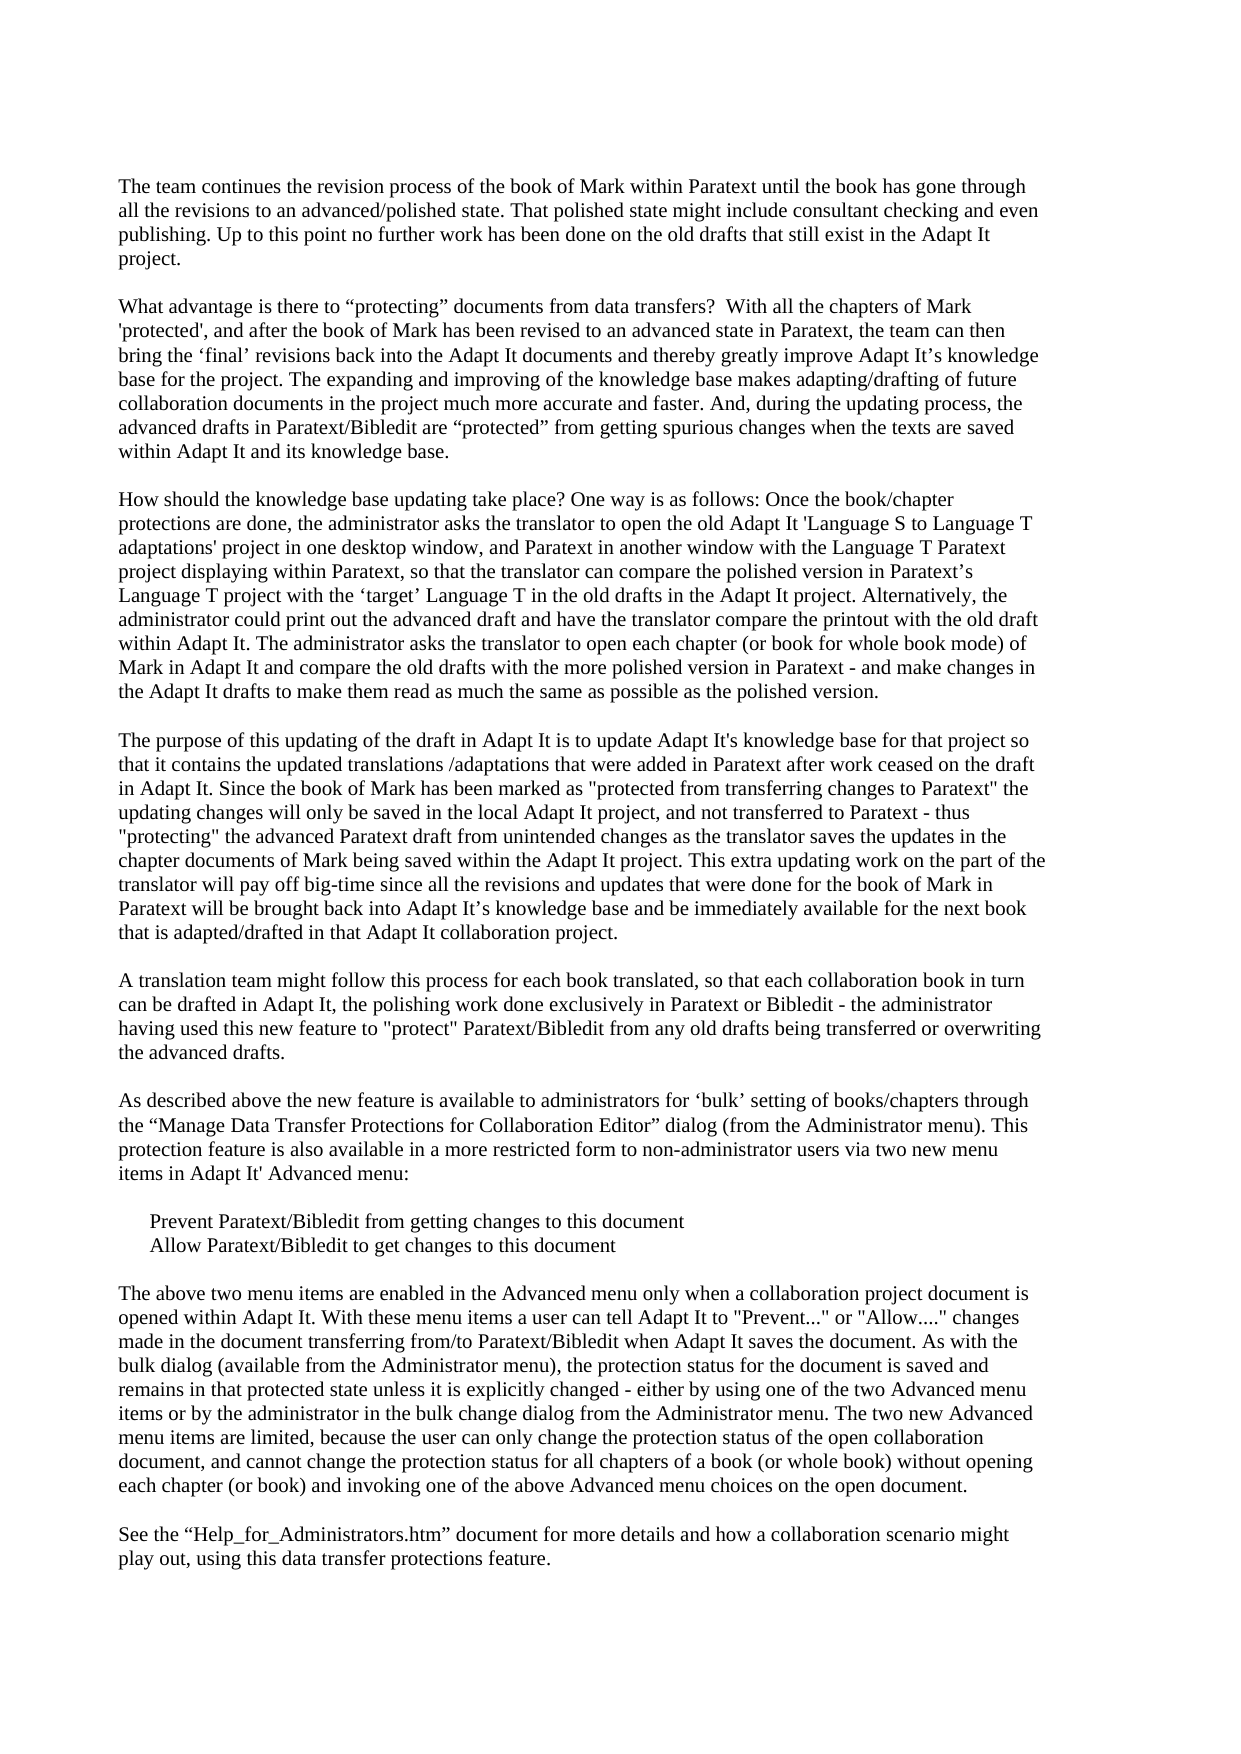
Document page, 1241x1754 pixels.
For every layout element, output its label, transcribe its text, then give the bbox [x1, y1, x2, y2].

text A translation team might follow this process for each book translated, so that each collaboration book in turn can be drafted in Adapt It, the polishing work done exclusively in Paratext or Bibledit - the administrator having used this new feature to "protect" Paratext/Bibledit from any old drafts being transferred or overwriting the advanced drafts. [118, 968, 1048, 1064]
text How should the knowledge base updating take place? One way is as follows: Once the book/chapter protections are done, the administrator asks the translator to open the old Adapt It 'Language S to Language T adaptations' project in one desktop window, and Paratext in another window with the Language T Paratext project displaying within Paratext, so that the translator can compare the polished version in Paratext’s Language T project with the ‘target’ Language T in the old drafts in the Adapt It project. Alternatively, the administrator could print out the advanced draft and have the translator compare the printout with the old draft within Adapt It. The administrator asks the translator to open each chapter (or book for whole book mode) of Mark in Adapt It and compare the old drafts with the more polished version in Paratext - and make changes in the Adapt It drafts to make them read as much the same as possible as the polished version. [118, 487, 1048, 703]
text The team continues the revision process of the book of Mark within Paratext until the book has gone through all the revisions to an advanced/polished state. That polished state might include consultant checking and even publishing. Up to this point no further work has been done on the old drafts that still exist in the Adapt It project. [118, 174, 1048, 270]
text The above two menu items are enabled in the Advanced menu only when a collaboration project document is opened within Adapt It. With these menu items a user can tell Adapt It to "Prevent..." or "Allow...." changes made in the document transferring from/to Paratext/Bibledit when Adapt It saves the document. As with the bulk dialog (available from the Administrator menu), the protection status for the document is saved and remains in that protected state unless it is explicitly changed - either by using one of the two Advanced menu items or by the administrator in the bulk change dialog from the Administrator menu. The two new Advanced menu items are limited, because the user can only change the protection status of the open collaboration document, and cannot change the protection status for all chapters of a book (or whole book) without opening each chapter (or book) and invoking one of the above Advanced menu choices on the open document. [118, 1281, 1048, 1497]
text See the “Help_for_Administrators.htm” document for more details and how a collaboration scenario might play out, using this data transfer protections feature. [118, 1522, 1048, 1570]
text What advantage is there to “protecting” documents from data transfers? With all the chapters of Mark 'protected', and after the book of Mark has been revised to an advanced state in Paratext, the team can then bring the ‘final’ revisions back into the Adapt It documents and thereby greatly improve Adapt It’s knowledge base for the project. The expanding and improving of the knowledge base makes adapting/drafting of future collaboration documents in the project much more accurate and faster. And, during the updating process, the advanced drafts in Paratext/Bibledit are “protected” from getting spurious changes when the texts are saved within Adapt It and its knowledge base. [118, 294, 1048, 463]
text The purpose of this updating of the draft in Adapt It is to update Adapt It's knowledge base for that project so that it contains the updated translations /adaptations that were added in Paratext after work ceased on the draft in Adapt It. Since the book of Mark has been marked as "protected from transferring changes to Paratext" the updating changes will only be saved in the local Adapt It project, and not transferred to Paratext - thus "protecting" the advanced Paratext draft from unintended changes as the translator saves the updates in the chapter documents of Mark being saved within the Adapt It project. This extra updating work on the part of the translator will pay off big-time since all the revisions and updates that were done for the book of Mark in Paratext will be brought back into Adapt It’s knowledge base and be immediately available for the next book that is adapted/drafted in that Adapt It collaboration project. [118, 727, 1048, 944]
text As described above the new feature is available to administrators for ‘bulk’ setting of books/chapters through the “Manage Data Transfer Protections for Collaboration Editor” dialog (from the Administrator menu). This protection feature is also available in a more restricted form to non-administrator users via two new menu items in Adapt It' Advanced menu: [118, 1088, 1048, 1185]
text Prevent Paratext/Bibledit from getting changes to this document Allow Paratext/Bibledit to get changes to this document [118, 1209, 1048, 1257]
